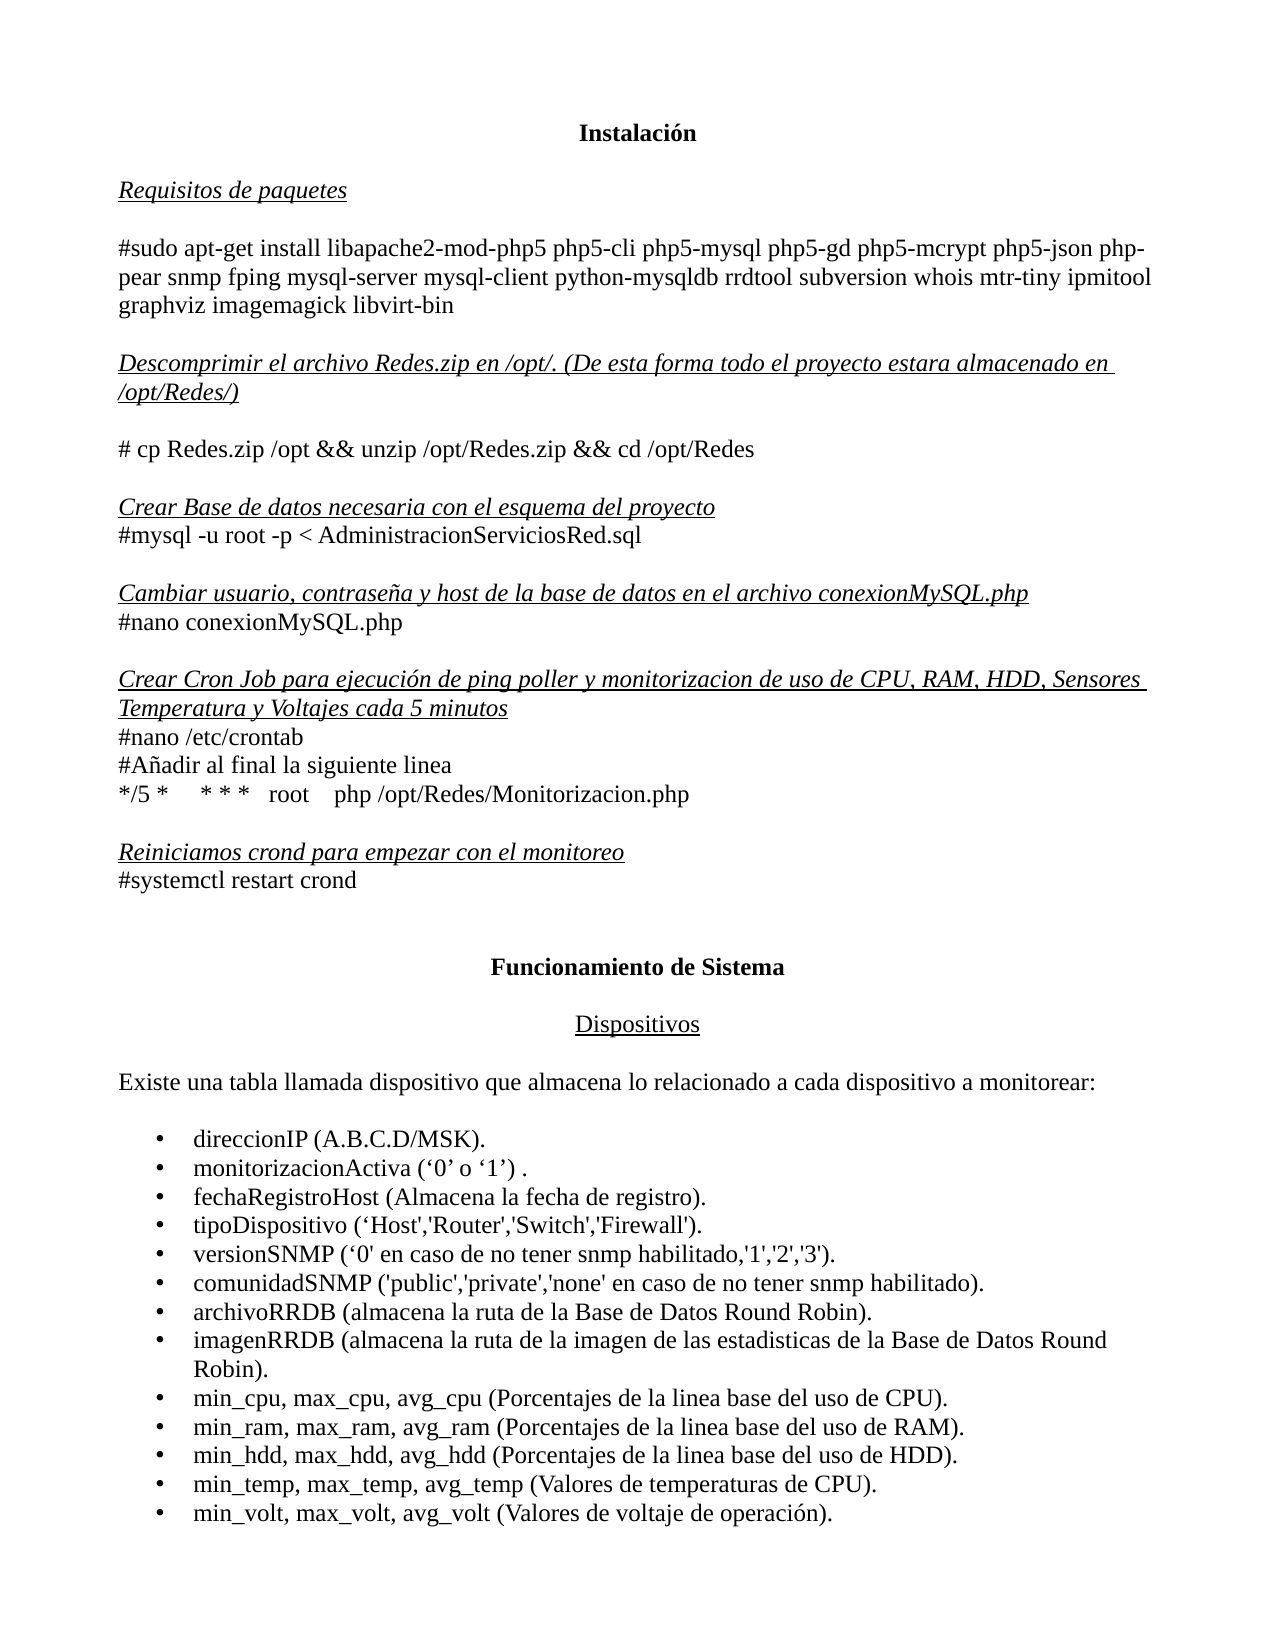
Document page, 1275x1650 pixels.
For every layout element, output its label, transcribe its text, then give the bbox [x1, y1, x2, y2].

text Cambiar usuario, contraseña y host de la base de datos en el archivo conexionMySQL.php [118, 578, 1157, 607]
list min_temp, max_temp, avg_temp (Valores de temperaturas de CPU). [156, 1469, 1157, 1498]
list min_ram, max_ram, avg_ram (Porcentajes de la linea base del uso de RAM). [156, 1412, 1157, 1441]
text Existe una tabla llamada dispositivo que almacena lo relacionado a cada dispositivo a monitorear: [118, 1067, 1157, 1096]
list versionSNMP (‘0' en caso de no tener snmp habilitado,'1','2','3'). [156, 1239, 1157, 1268]
text #Añadir al final la siguiente linea [118, 751, 1157, 779]
text #systemctl restart crond [118, 866, 1157, 894]
text Crear Cron Job para ejecución de ping poller y monitorizacion de uso de CPU, RAM, HDD, Sensores Temperatura y Voltajes cada 5 minutos [118, 664, 1157, 722]
text Crear Base de datos necesaria con el esquema del proyecto [118, 492, 1157, 521]
text #nano /etc/crontab [118, 722, 1157, 751]
list archivoRRDB (almacena la ruta de la Base de Datos Round Robin). [156, 1297, 1157, 1326]
list tipoDispositivo (‘Host','Router','Switch','Firewall'). [156, 1211, 1157, 1239]
text Instalación [118, 118, 1157, 147]
text #nano conexionMySQL.php [118, 607, 1157, 636]
list imagenRRDB (almacena la ruta de la imagen de las estadisticas de la Base de Datos Round Robin). [156, 1326, 1157, 1383]
text Requisitos de paquetes [118, 176, 1157, 204]
text */5 * * * * root php /opt/Redes/Monitorizacion.php [118, 779, 1157, 808]
list comunidadSNMP ('public','private','none' en caso de no tener snmp habilitado). [156, 1268, 1157, 1297]
list direccionIP (A.B.C.D/MSK). [156, 1124, 1157, 1153]
list min_cpu, max_cpu, avg_cpu (Porcentajes de la linea base del uso de CPU). [156, 1383, 1157, 1412]
list min_volt, max_volt, avg_volt (Valores de voltaje de operación). [156, 1498, 1157, 1527]
text Descomprimir el archivo Redes.zip en /opt/. (De esta forma todo el proyecto estara almacenado en /opt/Redes/) [118, 348, 1157, 406]
text #sudo apt-get install libapache2-mod-php5 php5-cli php5-mysql php5-gd php5-mcrypt php5-json php-pear snmp fping mysql-server mysql-client python-mysqldb rrdtool subversion whois mtr-tiny ipmitool graphviz imagemagick libvirt-bin [118, 233, 1157, 319]
text Reiniciamos crond para empezar con el monitoreo [118, 837, 1157, 866]
text Funcionamiento de Sistema [118, 952, 1157, 981]
text Dispositivos [118, 1009, 1157, 1038]
list min_hdd, max_hdd, avg_hdd (Porcentajes de la linea base del uso de HDD). [156, 1441, 1157, 1469]
text #mysql -u root -p < AdministracionServiciosRed.sql [118, 521, 1157, 549]
list fechaRegistroHost (Almacena la fecha de registro). [156, 1182, 1157, 1211]
list monitorizacionActiva (‘0’ o ‘1’) . [156, 1153, 1157, 1182]
text # cp Redes.zip /opt && unzip /opt/Redes.zip && cd /opt/Redes [118, 434, 1157, 463]
